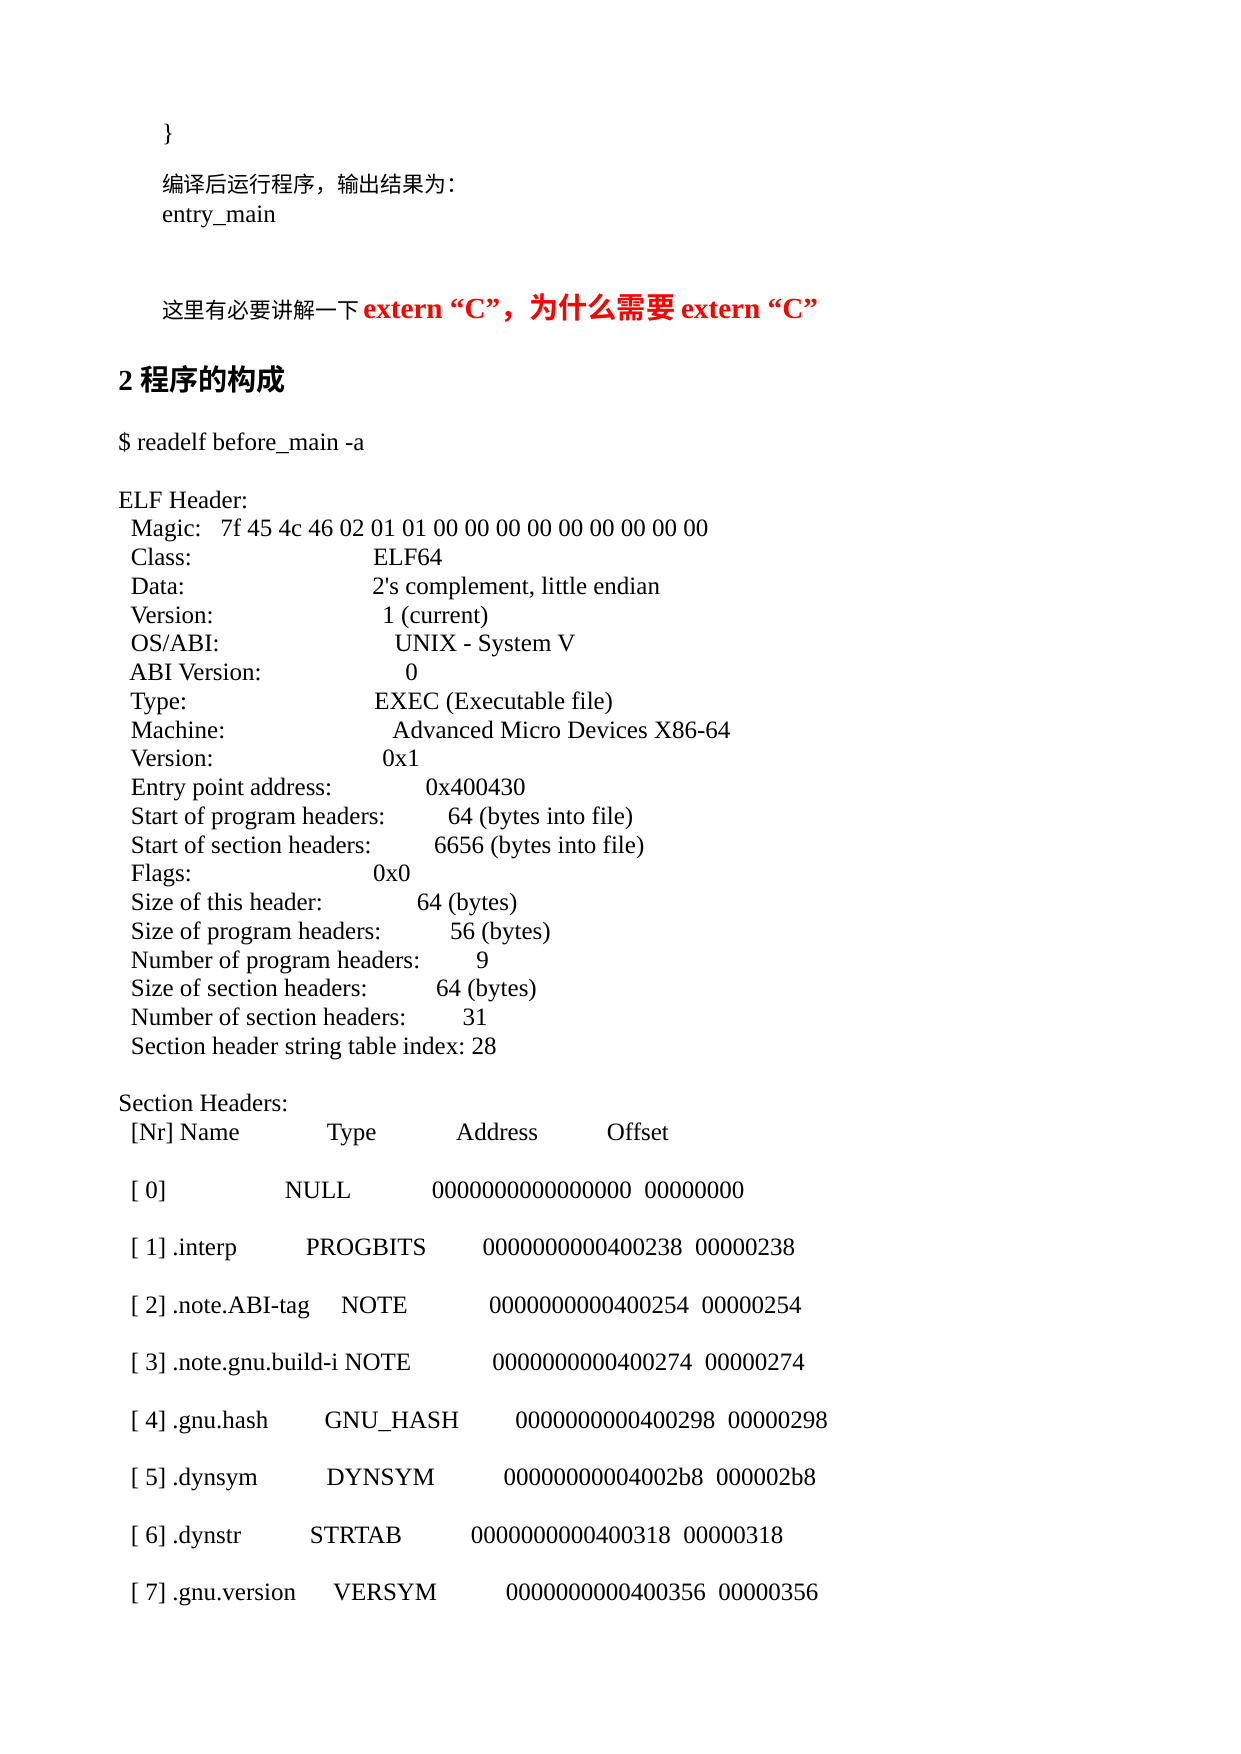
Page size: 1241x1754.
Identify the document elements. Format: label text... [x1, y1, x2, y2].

text [Nr] Name Type Address Offset [118, 1117, 1122, 1146]
text 这里有必要讲解一下extern “C”，为什么需要extern “C” [118, 285, 1122, 327]
text ABI Version: 0 [118, 657, 1122, 686]
text Entry point address: 0x400430 [118, 772, 1122, 801]
text Number of section headers: 31 [118, 1002, 1122, 1031]
text Size of program headers: 56 (bytes) [118, 916, 1122, 945]
text entry_main [118, 199, 1122, 228]
text Section header string table index: 28 [118, 1031, 1122, 1060]
text $ readelf before_main -a [118, 427, 1122, 456]
text Magic: 7f 45 4c 46 02 01 01 00 00 00 00 00 00 00 00 00 [118, 513, 1122, 542]
text Data: 2's complement, little endian [118, 571, 1122, 600]
text [ 7] .gnu.version VERSYM 0000000000400356 00000356 [118, 1577, 1122, 1606]
text Version: 0x1 [118, 743, 1122, 772]
text Section Headers: [118, 1088, 1122, 1117]
text Flags: 0x0 [118, 858, 1122, 887]
text Class: ELF64 [118, 542, 1122, 571]
text 编译后运行程序，输出结果为： [118, 167, 1122, 199]
text Size of this header: 64 (bytes) [118, 887, 1122, 916]
text Version: 1 (current) [118, 600, 1122, 628]
text Number of program headers: 9 [118, 945, 1122, 973]
text OS/ABI: UNIX - System V [118, 628, 1122, 657]
text [ 6] .dynstr STRTAB 0000000000400318 00000318 [118, 1520, 1122, 1548]
text [ 4] .gnu.hash GNU_HASH 0000000000400298 00000298 [118, 1405, 1122, 1433]
text Type: EXEC (Executable file) [118, 686, 1122, 715]
text [ 2] .note.ABI-tag NOTE 0000000000400254 00000254 [118, 1290, 1122, 1318]
text [ 1] .interp PROGBITS 0000000000400238 00000238 [118, 1232, 1122, 1261]
text Machine: Advanced Micro Devices X86-64 [118, 715, 1122, 743]
text Size of section headers: 64 (bytes) [118, 973, 1122, 1002]
text [ 3] .note.gnu.build-i NOTE 0000000000400274 00000274 [118, 1347, 1122, 1376]
text Start of section headers: 6656 (bytes into file) [118, 830, 1122, 858]
text [ 0] NULL 0000000000000000 00000000 [118, 1175, 1122, 1203]
text ELF Header: [118, 485, 1122, 513]
text Start of program headers: 64 (bytes into file) [118, 801, 1122, 830]
text } [118, 118, 1122, 147]
text 2 程序的构成 [118, 356, 1122, 398]
text [ 5] .dynsym DYNSYM 00000000004002b8 000002b8 [118, 1462, 1122, 1491]
